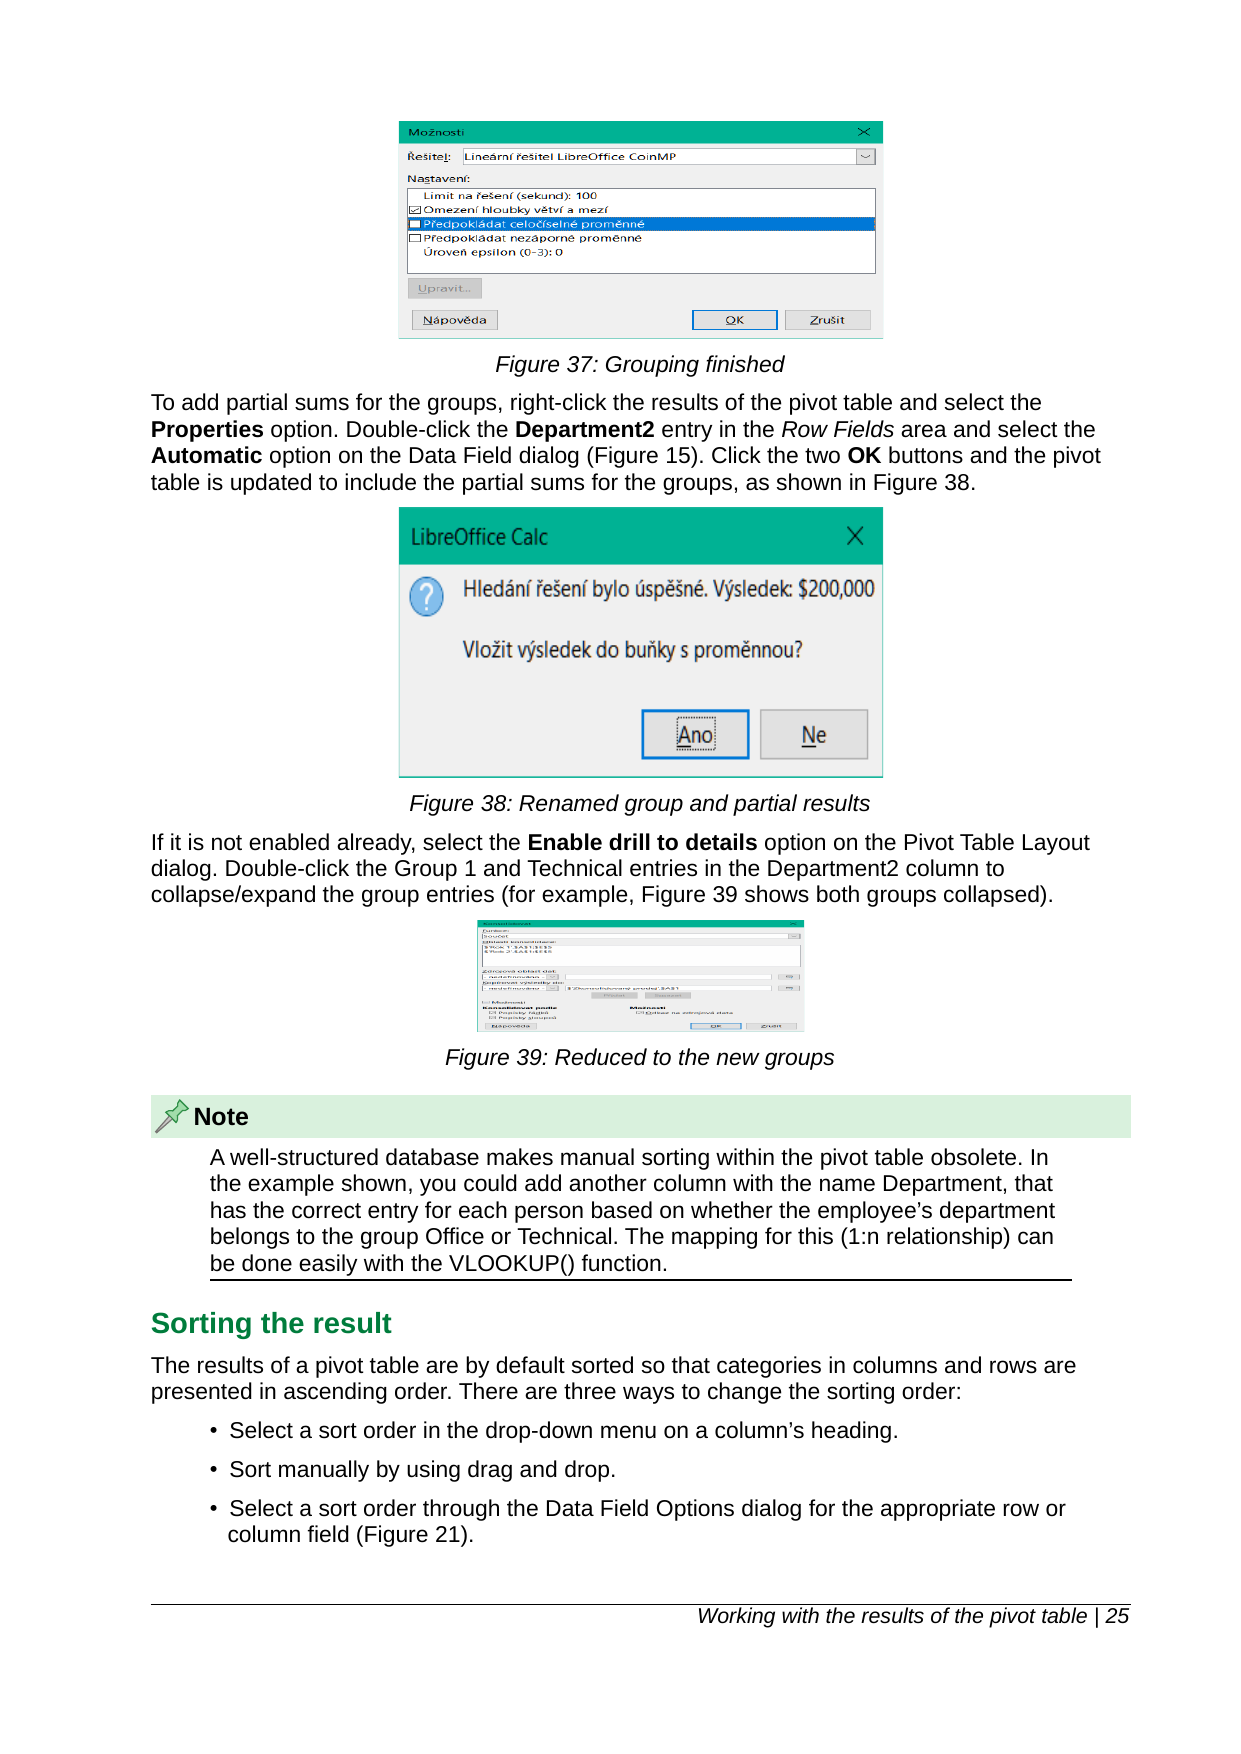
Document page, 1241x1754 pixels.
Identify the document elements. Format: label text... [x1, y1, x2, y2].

text To add partial sums for the groups, right-click the results of the pivot table and select the Properties option. Double-click the Department2 entry in the Row Fields area and select the Automatic option on the Data Field dialog (Figure 15). Click the two OK buttons and the pivot table is updated to include the partial sums for the groups, as shown in Figure 38. [151, 389, 1131, 495]
text Figure 37: Grouping finished [398, 351, 883, 377]
picture [398, 121, 884, 339]
picture [477, 920, 805, 1032]
text Figure 38: Renamed group and partial results [398, 790, 883, 816]
list The results of a pivot table are by default sorted so that categories in columns and rows are presented in ascending order. There are three ways to change the sorting order: [151, 1352, 1131, 1404]
picture [398, 507, 884, 778]
list Select a sort order through the Data Field Options dialog for the appropriate row or column field (Figure 21). [209, 1494, 1131, 1547]
text Figure 39: Reduced to the new groups [445, 1044, 837, 1070]
text If it is not enabled already, select the Enable drill to details option on the Pivot Table Layout dialog. Double-click the Group 1 and Technical entries in the Department2 column to collapse/expand the group entries (for example, Figure 39 shows both groups collapsed). [151, 829, 1131, 908]
text A well-structured database makes manual sorting within the pivot table obsolete. In the example shown, you could add another column with the name Department, that has the correct entry for each person based on whether the employee’s department belongs to the group Office or Technical. The mapping for this (1:n relationship) can be done easily with the VLOOKUP() function. [209, 1144, 1072, 1281]
list Select a sort order in the drop-down menu on a column’s heading. [209, 1417, 1131, 1443]
subtitle Note [151, 1095, 1131, 1138]
list Sort manually by using drag and drop. [209, 1456, 1131, 1482]
subtitle Sorting the result [151, 1306, 1131, 1339]
